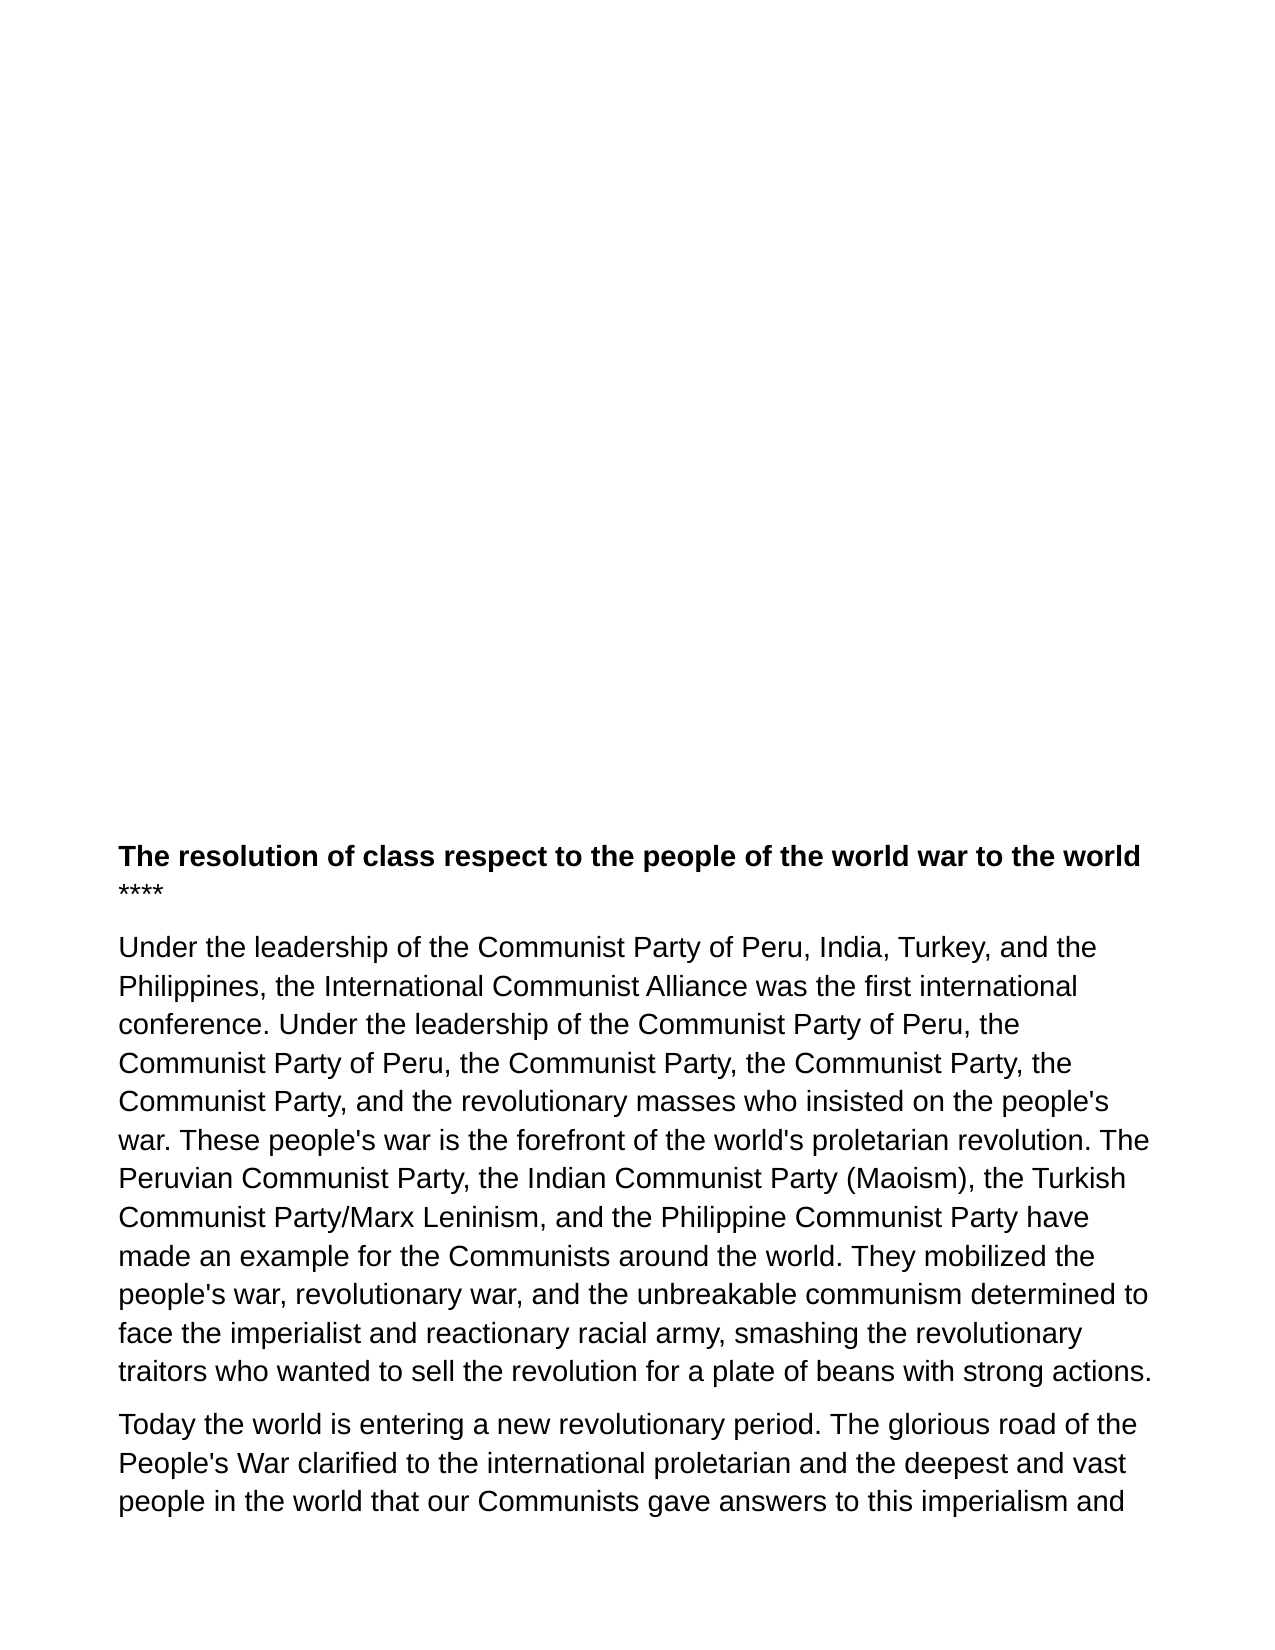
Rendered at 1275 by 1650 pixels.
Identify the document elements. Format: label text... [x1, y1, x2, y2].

text Today the world is entering a new revolutionary period. The glorious road of the People's War clarified to the international proletarian and the deepest and vast people in the world that our Communists gave answers to this imperialism and [118, 1407, 1157, 1518]
text Under the leadership of the Communist Party of Peru, India, Turkey, and the Philippines, the International Communist Alliance was the first international conference. Under the leadership of the Communist Party of Peru, the Communist Party of Peru, the Communist Party, the Communist Party, the Communist Party, and the revolutionary masses who insisted on the people's war. These people's war is the forefront of the world's proletarian revolution. The Peruvian Communist Party, the Indian Communist Party (Maoism), the Turkish Communist Party/Marx Leninism, and the Philippine Communist Party have made an example for the Communists around the world. They mobilized the people's war, revolutionary war, and the unbreakable communism determined to face the imperialist and reactionary racial army, smashing the revolutionary traitors who wanted to sell the revolution for a plate of beans with strong actions. [118, 930, 1157, 1388]
text The resolution of class respect to the people of the world war to the world **** [118, 118, 1157, 911]
